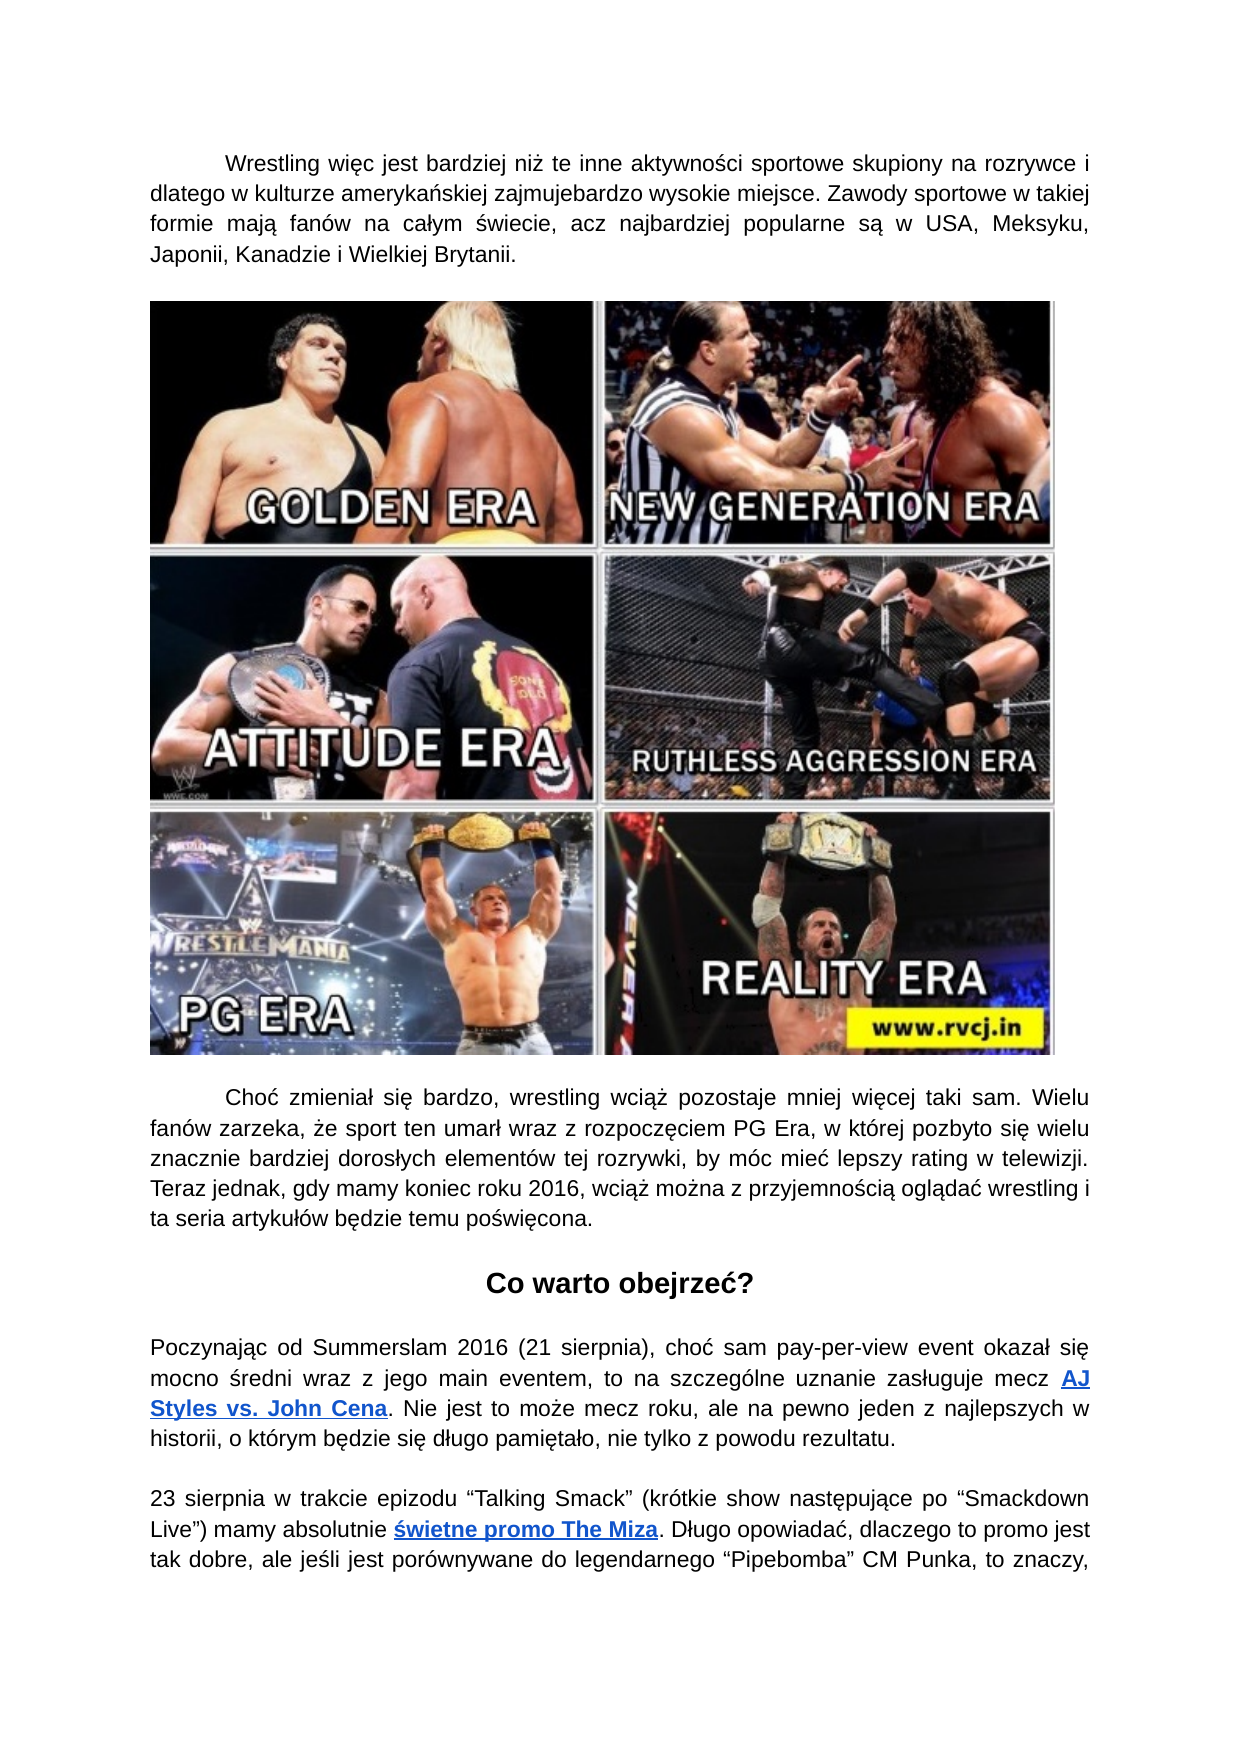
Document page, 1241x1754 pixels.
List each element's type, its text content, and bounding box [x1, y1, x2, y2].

text Choć zmieniał się bardzo, wrestling wciąż pozostaje mniej więcej taki sam. Wielu fanów zarzeka, że sport ten umarł wraz z rozpoczęciem PG Era, w której pozbyto się wielu znacznie bardziej dorosłych elementów tej rozrywki, by móc mieć lepszy rating w telewizji. Teraz jednak, gdy mamy koniec roku 2016, wciąż można z przyjemnością oglądać wrestling i ta seria artykułów będzie temu poświęcona. [150, 1084, 1090, 1232]
text 23 sierpnia w trakcie epizodu “Talking Smack” (krótkie show następujące po “Smackdown Live”) mamy absolutnie świetne promo The Miza. Długo opowiadać, dlaczego to promo jest tak dobre, ale jeśli jest porównywane do legendarnego “Pipebomba” CM Punka, to znaczy, [150, 1485, 1090, 1572]
text Poczynając od Summerslam 2016 (21 sierpnia), choć sam pay-per-view event okazał się mocno średni wraz z jego main eventem, to na szczególne uznanie zasługuje mecz AJ Styles vs. John Cena. Nie jest to może mecz roku, ale na pewno jeden z najlepszych w historii, o którym będzie się długo pamiętało, nie tylko z powodu rezultatu. [150, 1334, 1090, 1451]
text Co warto obejrzeć? [150, 1266, 1090, 1299]
picture [150, 301, 1055, 1055]
text Wrestling więc jest bardziej niż te inne aktywności sportowe skupiony na rozrywce i dlatego w kulturze amerykańskiej zajmujebardzo wysokie miejsce. Zawody sportowe w takiej formie mają fanów na całym świecie, acz najbardziej popularne są w USA, Meksyku, Japonii, Kanadzie i Wielkiej Brytanii. [150, 150, 1090, 267]
